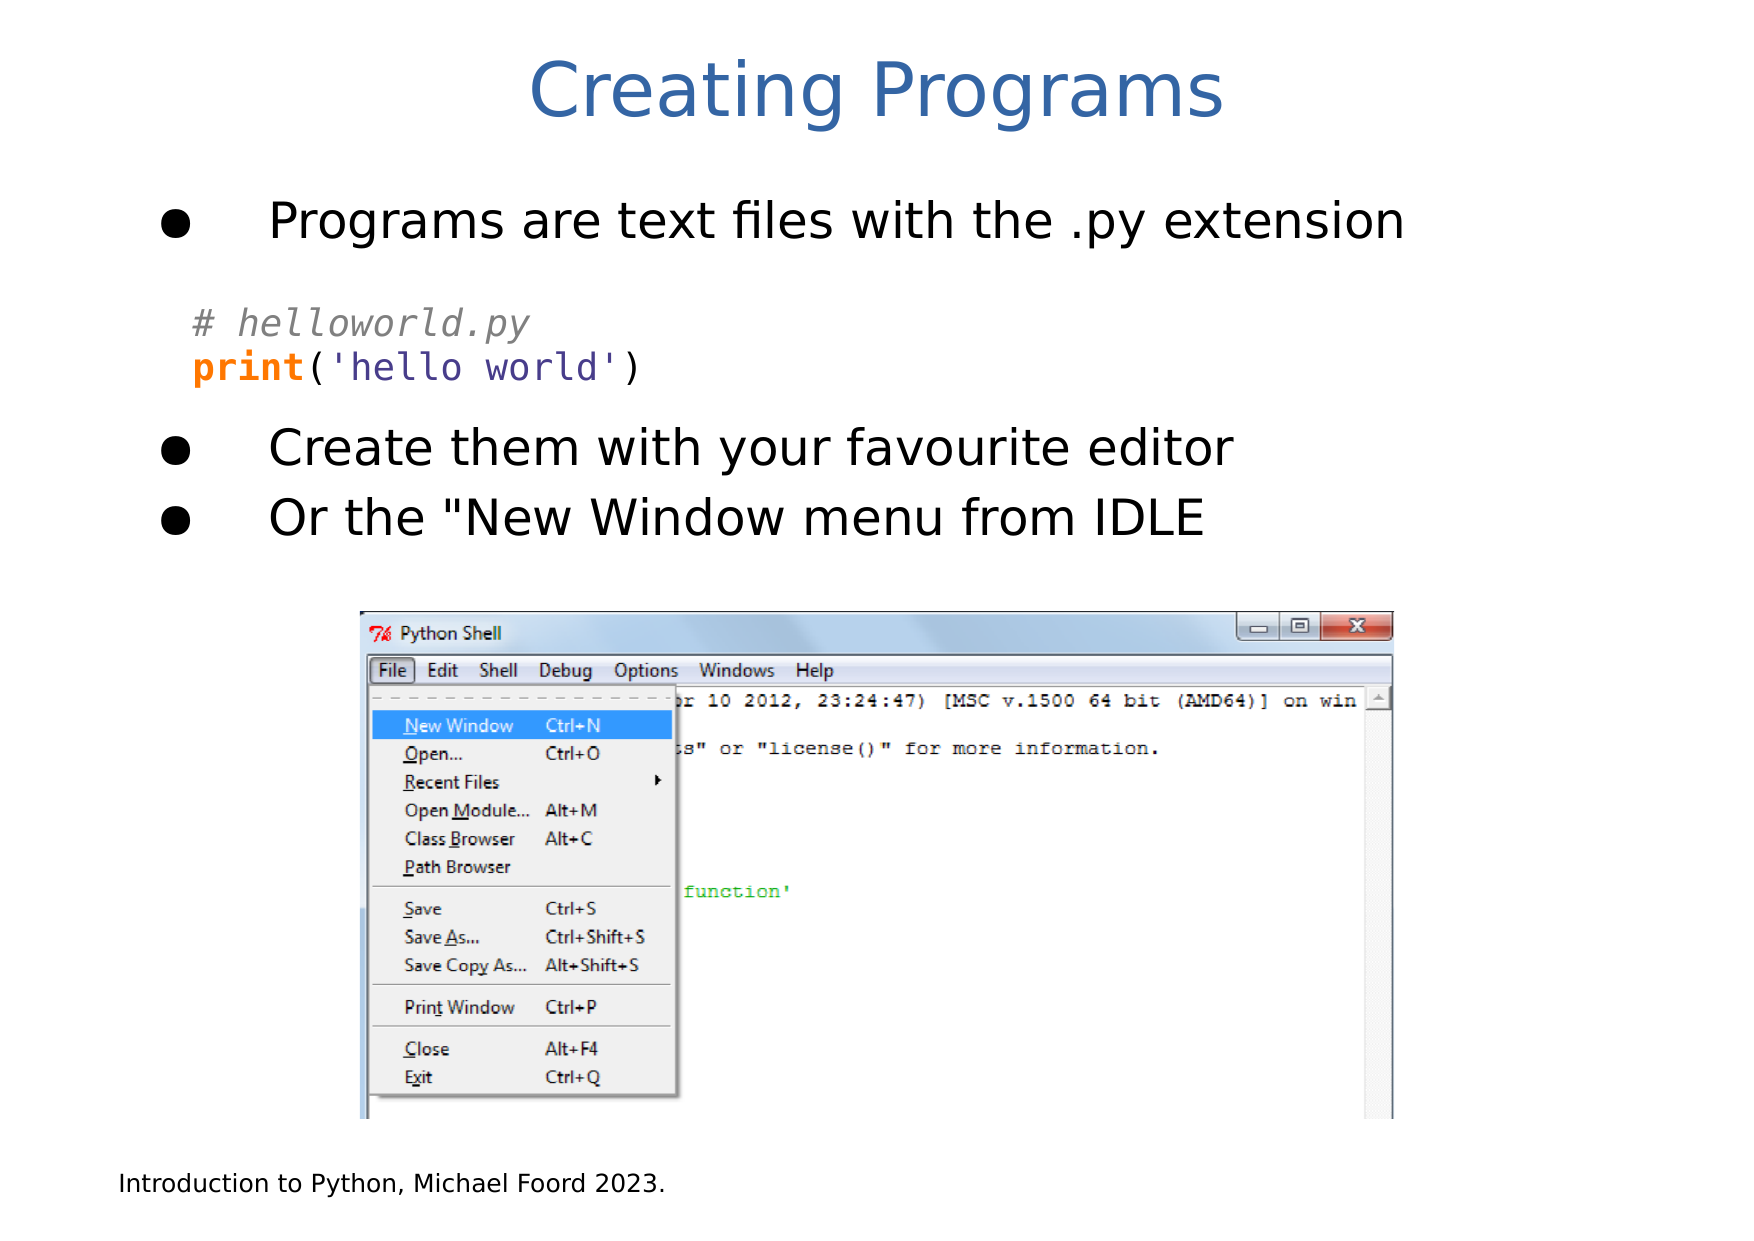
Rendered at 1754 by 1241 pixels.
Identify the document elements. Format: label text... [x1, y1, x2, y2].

text print('hello world') [192, 345, 1636, 389]
list Or the "New Window menu from IDLE [156, 488, 1636, 547]
list Programs are text files with the .py extension [156, 192, 1636, 251]
subtitle Creating Programs [118, 47, 1636, 134]
text # helloworld.py [192, 302, 1636, 345]
picture [359, 611, 1395, 1119]
list Create them with your favourite editor [156, 418, 1636, 477]
